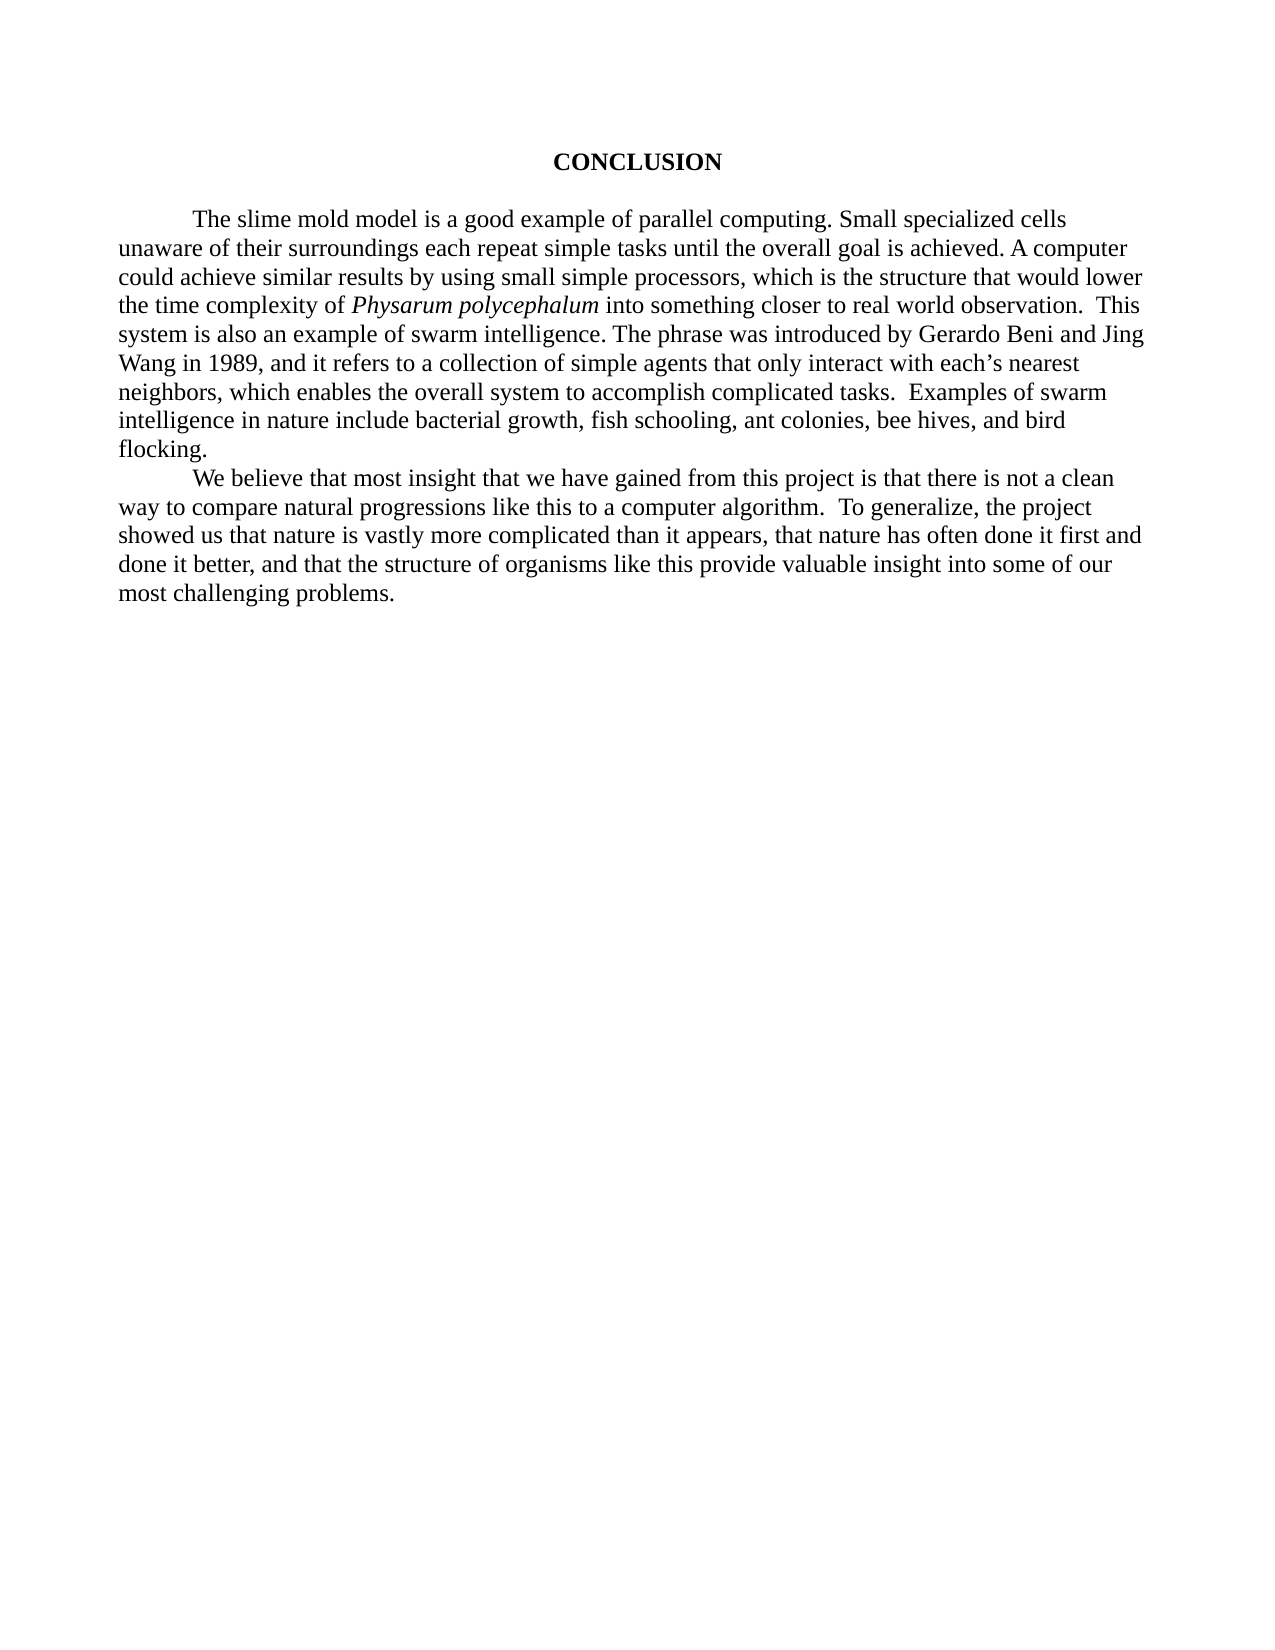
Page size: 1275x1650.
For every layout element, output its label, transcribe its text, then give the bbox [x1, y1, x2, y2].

text CONCLUSION [118, 147, 1157, 176]
text We believe that most insight that we have gained from this project is that there is not a clean way to compare natural progressions like this to a computer algorithm. To generalize, the project showed us that nature is vastly more complicated than it appears, that nature has often done it first and done it better, and that the structure of organisms like this provide valuable insight into some of our most challenging problems. [118, 463, 1157, 607]
text The slime mold model is a good example of parallel computing. Small specialized cells unaware of their surroundings each repeat simple tasks until the overall goal is achieved. A computer could achieve similar results by using small simple processors, which is the structure that would lower the time complexity of Physarum polycephalum into something closer to real world observation. This system is also an example of swarm intelligence. The phrase was introduced by Gerardo Beni and Jing Wang in 1989, and it refers to a collection of simple agents that only interact with each’s nearest neighbors, which enables the overall system to accomplish complicated tasks. Examples of swarm intelligence in nature include bacterial growth, fish schooling, ant colonies, bee hives, and bird flocking. [118, 204, 1157, 463]
